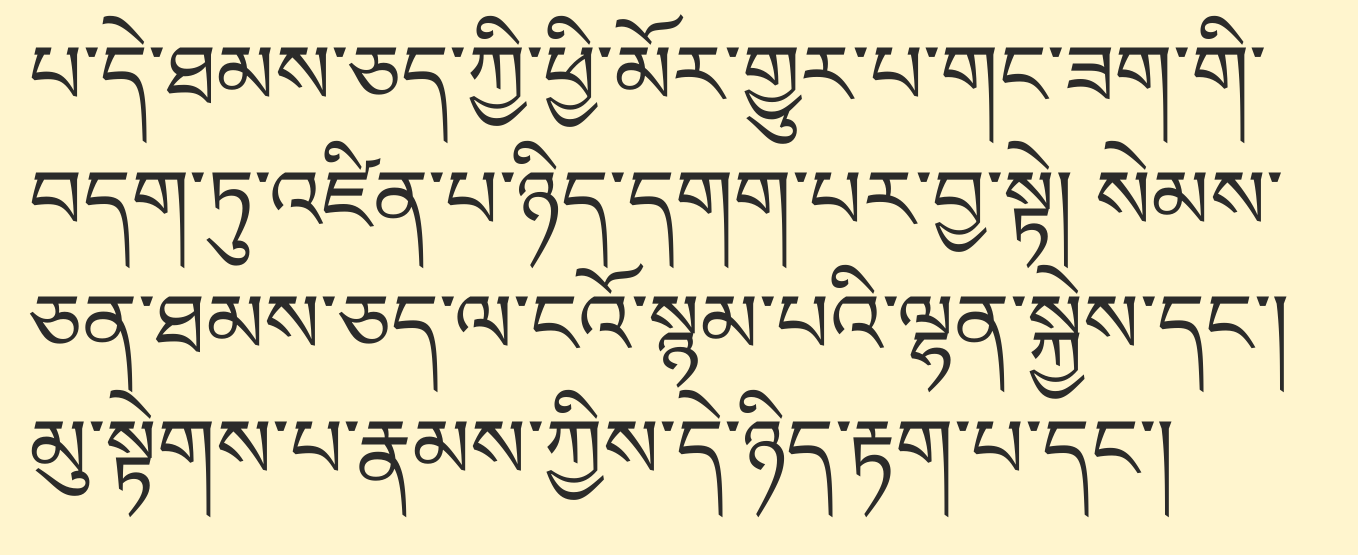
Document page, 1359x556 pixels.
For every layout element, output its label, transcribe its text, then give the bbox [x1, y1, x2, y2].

text པ་དེ་ཐམས་ཅད་ཀྱི་ཕྱི་མོར་གྱུར་པ་གང་ཟག་གི་བདག་ཏུ་འཛིན་པ་ཉིད་དགག་པར་བྱ་སྟེ། སེམས་ཅན་ཐམས་ཅད་ལ་ངའོ་སྙམ་པའི་ལྷན་སྐྱེས་དང་། མུ་སྟེགས་པ་རྣམས་ཀྱིས་དེ་ཉིད་རྟག་པ་དང་། [29, 29, 1346, 513]
